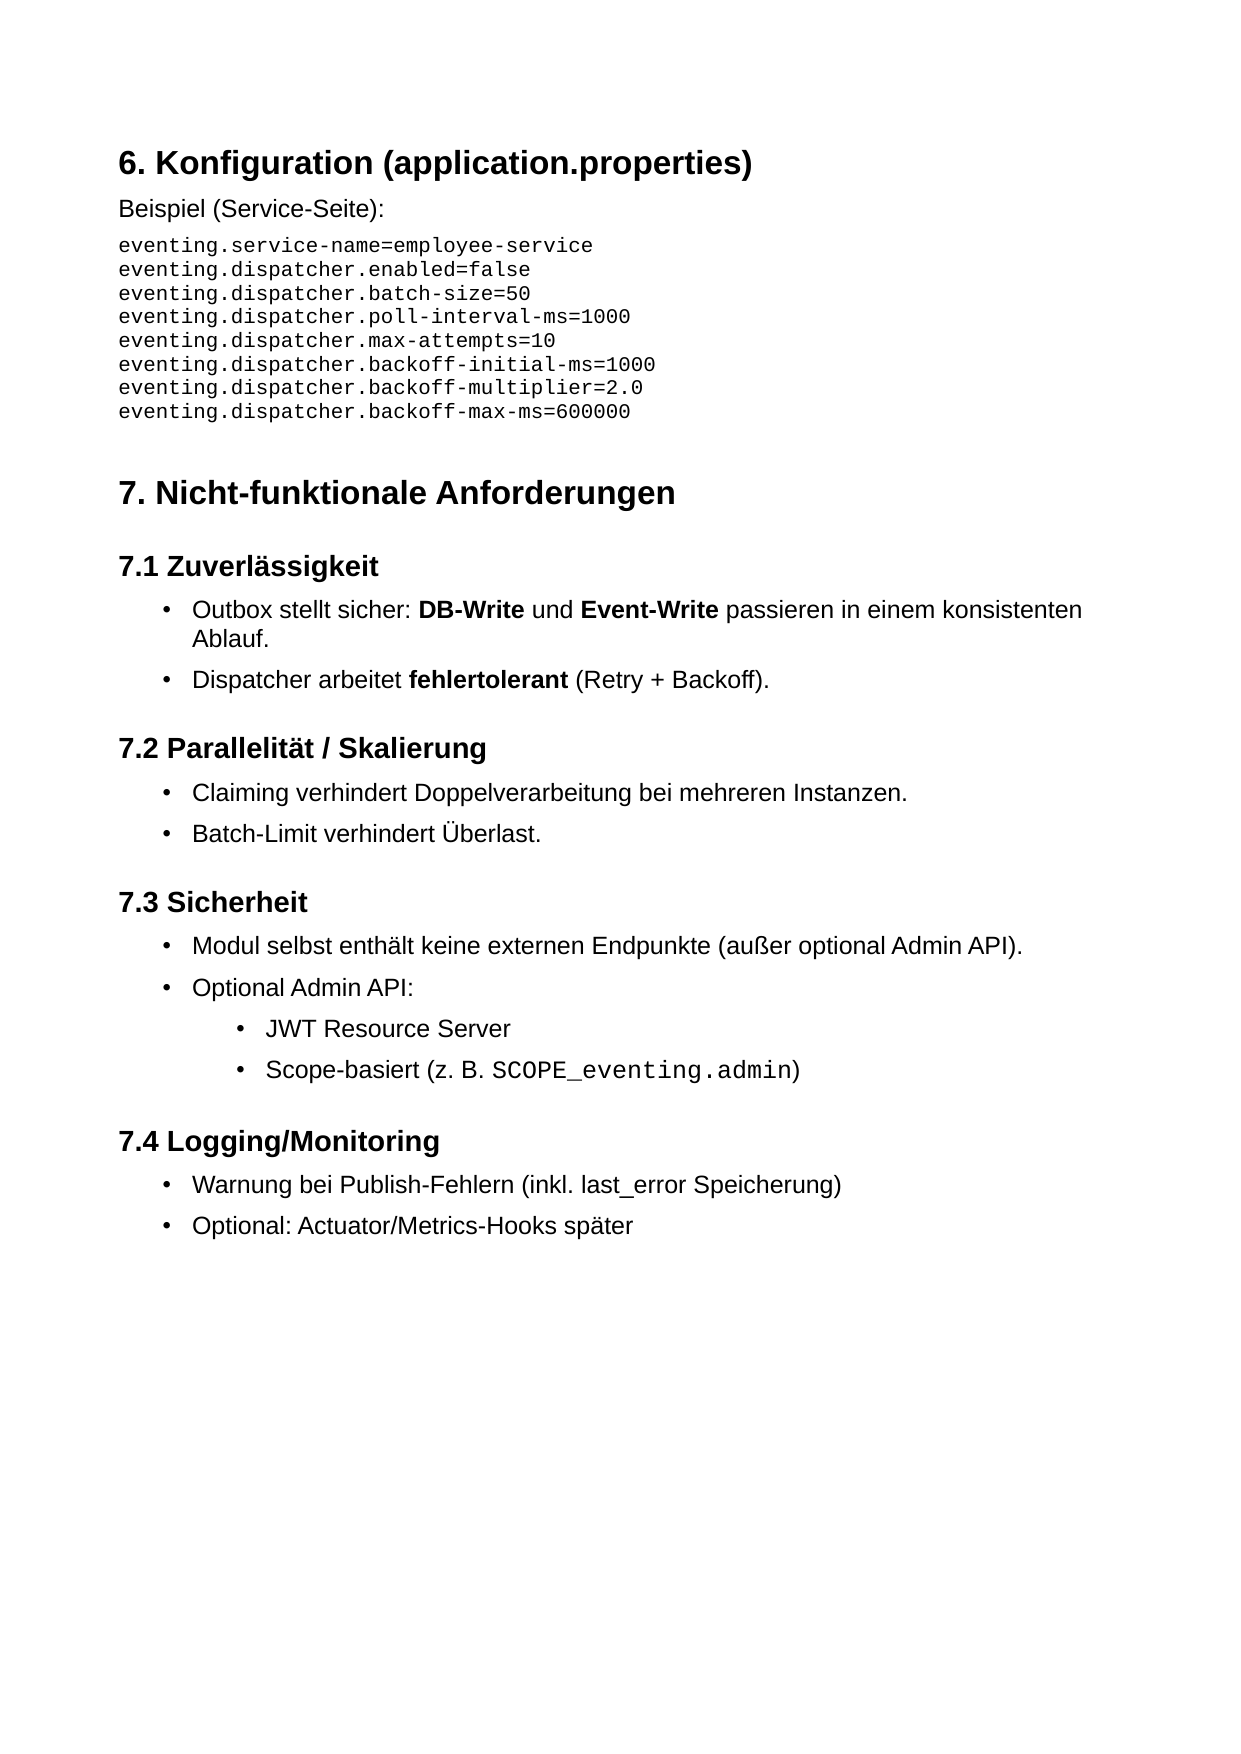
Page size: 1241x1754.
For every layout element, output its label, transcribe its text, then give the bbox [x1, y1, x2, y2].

list Claiming verhindert Doppelverarbeitung bei mehreren Instanzen. [162, 778, 1122, 806]
subtitle 6. Konfiguration (application.properties) [118, 143, 1122, 182]
list Optional: Actuator/Metrics-Hooks später [162, 1211, 1122, 1240]
list Optional Admin API: [162, 973, 1122, 1002]
text eventing.service-name=employee-service [118, 235, 1122, 259]
list Scope-basiert (z. B. SCOPE_eventing.admin) [236, 1055, 1122, 1086]
text eventing.dispatcher.backoff-multiplier=2.0 [118, 377, 1122, 401]
text eventing.dispatcher.max-attempts=10 [118, 330, 1122, 353]
text eventing.dispatcher.backoff-initial-ms=1000 [118, 353, 1122, 377]
list Dispatcher arbeitet fehlertolerant (Retry + Backoff). [162, 665, 1122, 694]
subtitle 7.1 Zuverlässigkeit [118, 549, 1122, 583]
subtitle 7. Nicht-funktionale Anforderungen [118, 473, 1122, 512]
list JWT Resource Server [236, 1014, 1122, 1043]
subtitle 7.4 Logging/Monitoring [118, 1124, 1122, 1157]
text eventing.dispatcher.backoff-max-ms=600000 [118, 401, 1122, 424]
text eventing.dispatcher.batch-size=50 [118, 283, 1122, 306]
subtitle 7.2 Parallelität / Skalierung [118, 732, 1122, 765]
list Batch-Limit verhindert Überlast. [162, 819, 1122, 848]
text Beispiel (Service-Seite): [118, 194, 1122, 223]
list Modul selbst enthält keine externen Endpunkte (außer optional Admin API). [162, 931, 1122, 960]
subtitle 7.3 Sicherheit [118, 885, 1122, 919]
text eventing.dispatcher.poll-interval-ms=1000 [118, 306, 1122, 330]
list Outbox stellt sicher: DB-Write und Event-Write passieren in einem konsistenten Ablauf. [162, 595, 1122, 653]
list Warnung bei Publish-Fehlern (inkl. last_error Speicherung) [162, 1170, 1122, 1199]
text eventing.dispatcher.enabled=false [118, 259, 1122, 283]
